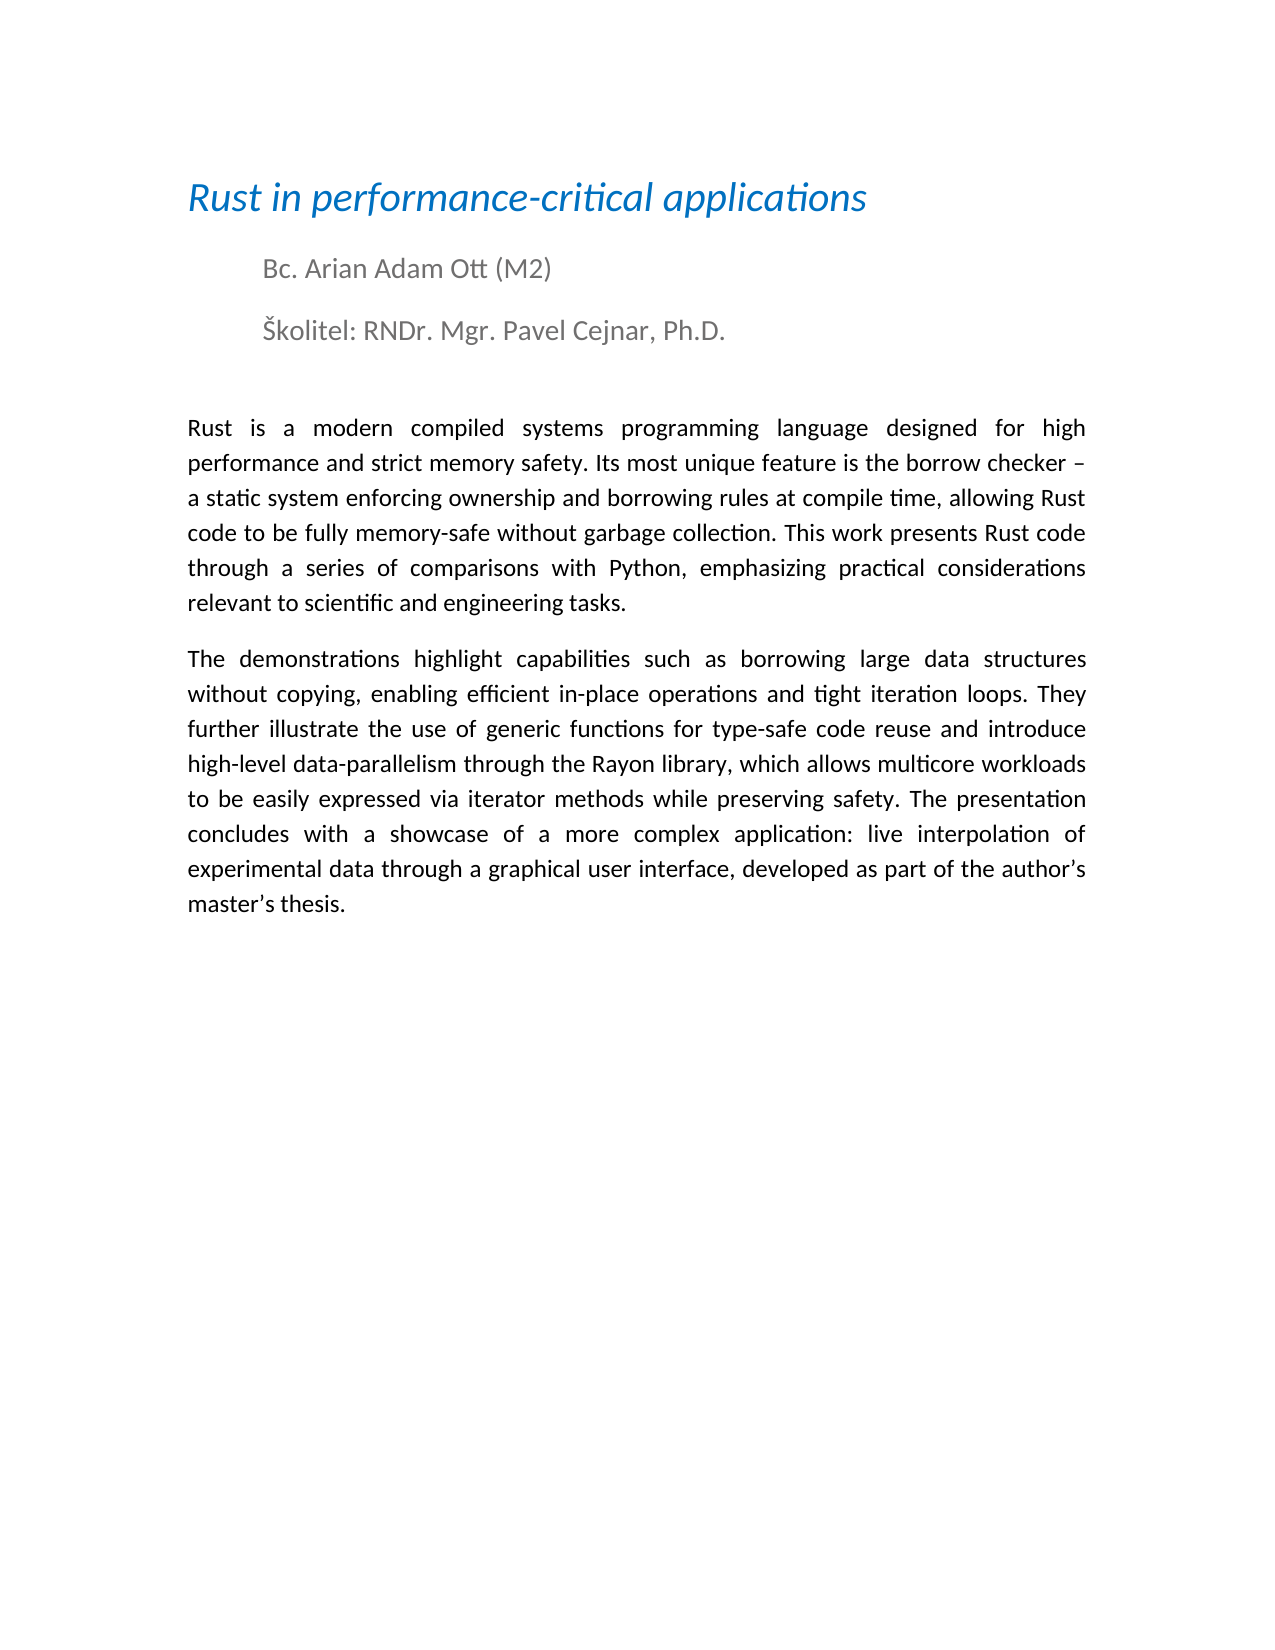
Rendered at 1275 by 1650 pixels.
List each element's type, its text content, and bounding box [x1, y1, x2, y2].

subtitle Školitel: RNDr. Mgr. Pavel Cejnar, Ph.D. [187, 312, 1087, 347]
subtitle Rust in performance-critical applications [187, 171, 1087, 222]
text Rust is a modern compiled systems programming language designed for high performance and strict memory safety. Its most unique feature is the borrow checker – a static system enforcing ownership and borrowing rules at compile time, allowing Rust code to be fully memory-safe without garbage collection. This work presents Rust code through a series of comparisons with Python, emphasizing practical considerations relevant to scientific and engineering tasks. [187, 412, 1087, 617]
subtitle Bc. Arian Adam Ott (M2) [187, 250, 1087, 286]
text The demonstrations highlight capabilities such as borrowing large data structures without copying, enabling efficient in-place operations and tight iteration loops. They further illustrate the use of generic functions for type-safe code reuse and introduce high-level data-parallelism through the Rayon library, which allows multicore workloads to be easily expressed via iterator methods while preserving safety. The presentation concludes with a showcase of a more complex application: live interpolation of experimental data through a graphical user interface, developed as part of the author’s master’s thesis. [187, 643, 1087, 918]
